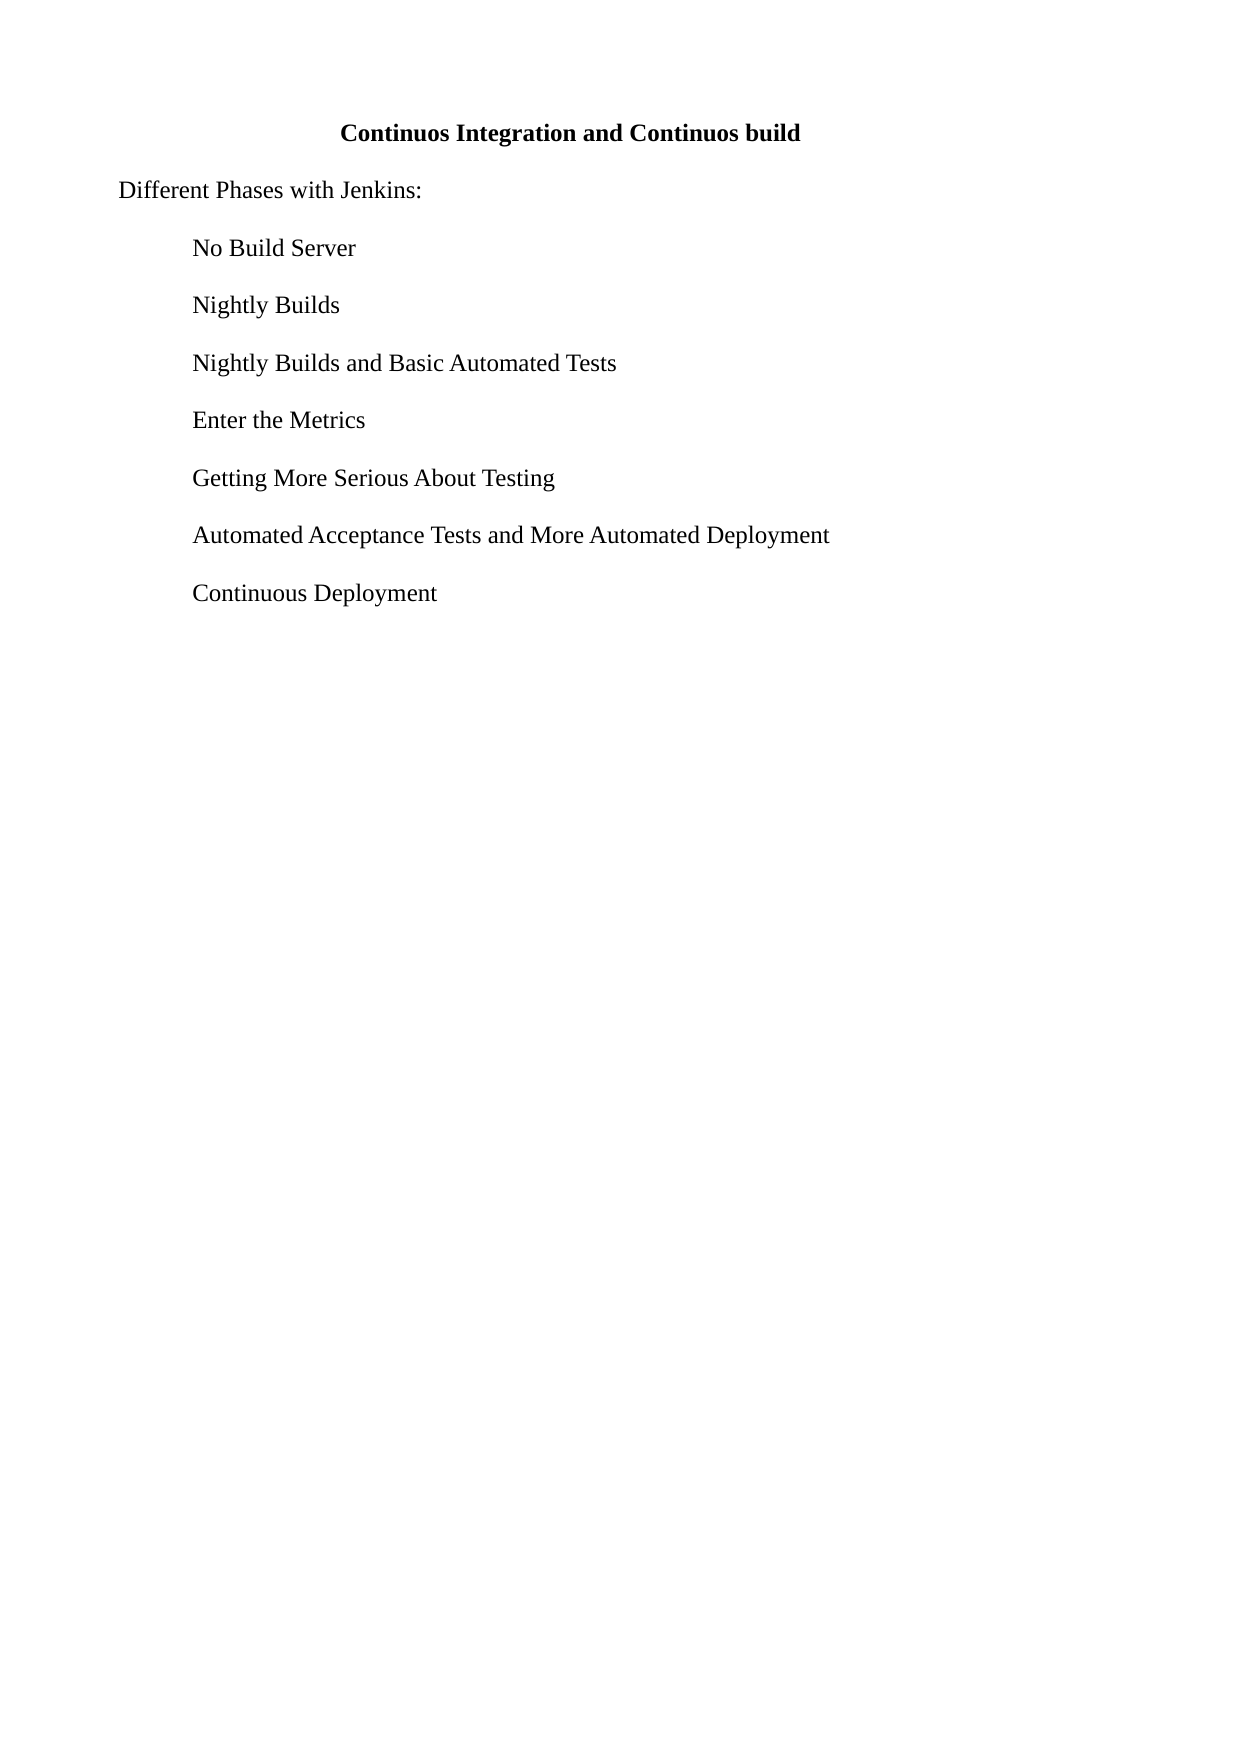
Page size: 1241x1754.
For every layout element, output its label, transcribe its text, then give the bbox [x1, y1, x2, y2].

text Nightly Builds and Basic Automated Tests [118, 348, 1122, 377]
text Enter the Metrics [118, 406, 1122, 434]
text Getting More Serious About Testing [118, 463, 1122, 492]
text Different Phases with Jenkins: [118, 176, 1122, 204]
text No Build Server [118, 233, 1122, 262]
text Nightly Builds [118, 291, 1122, 319]
text Continuous Deployment [118, 578, 1122, 607]
text Automated Acceptance Tests and More Automated Deployment [118, 521, 1122, 549]
text Continuos Integration and Continuos build [118, 118, 1122, 147]
